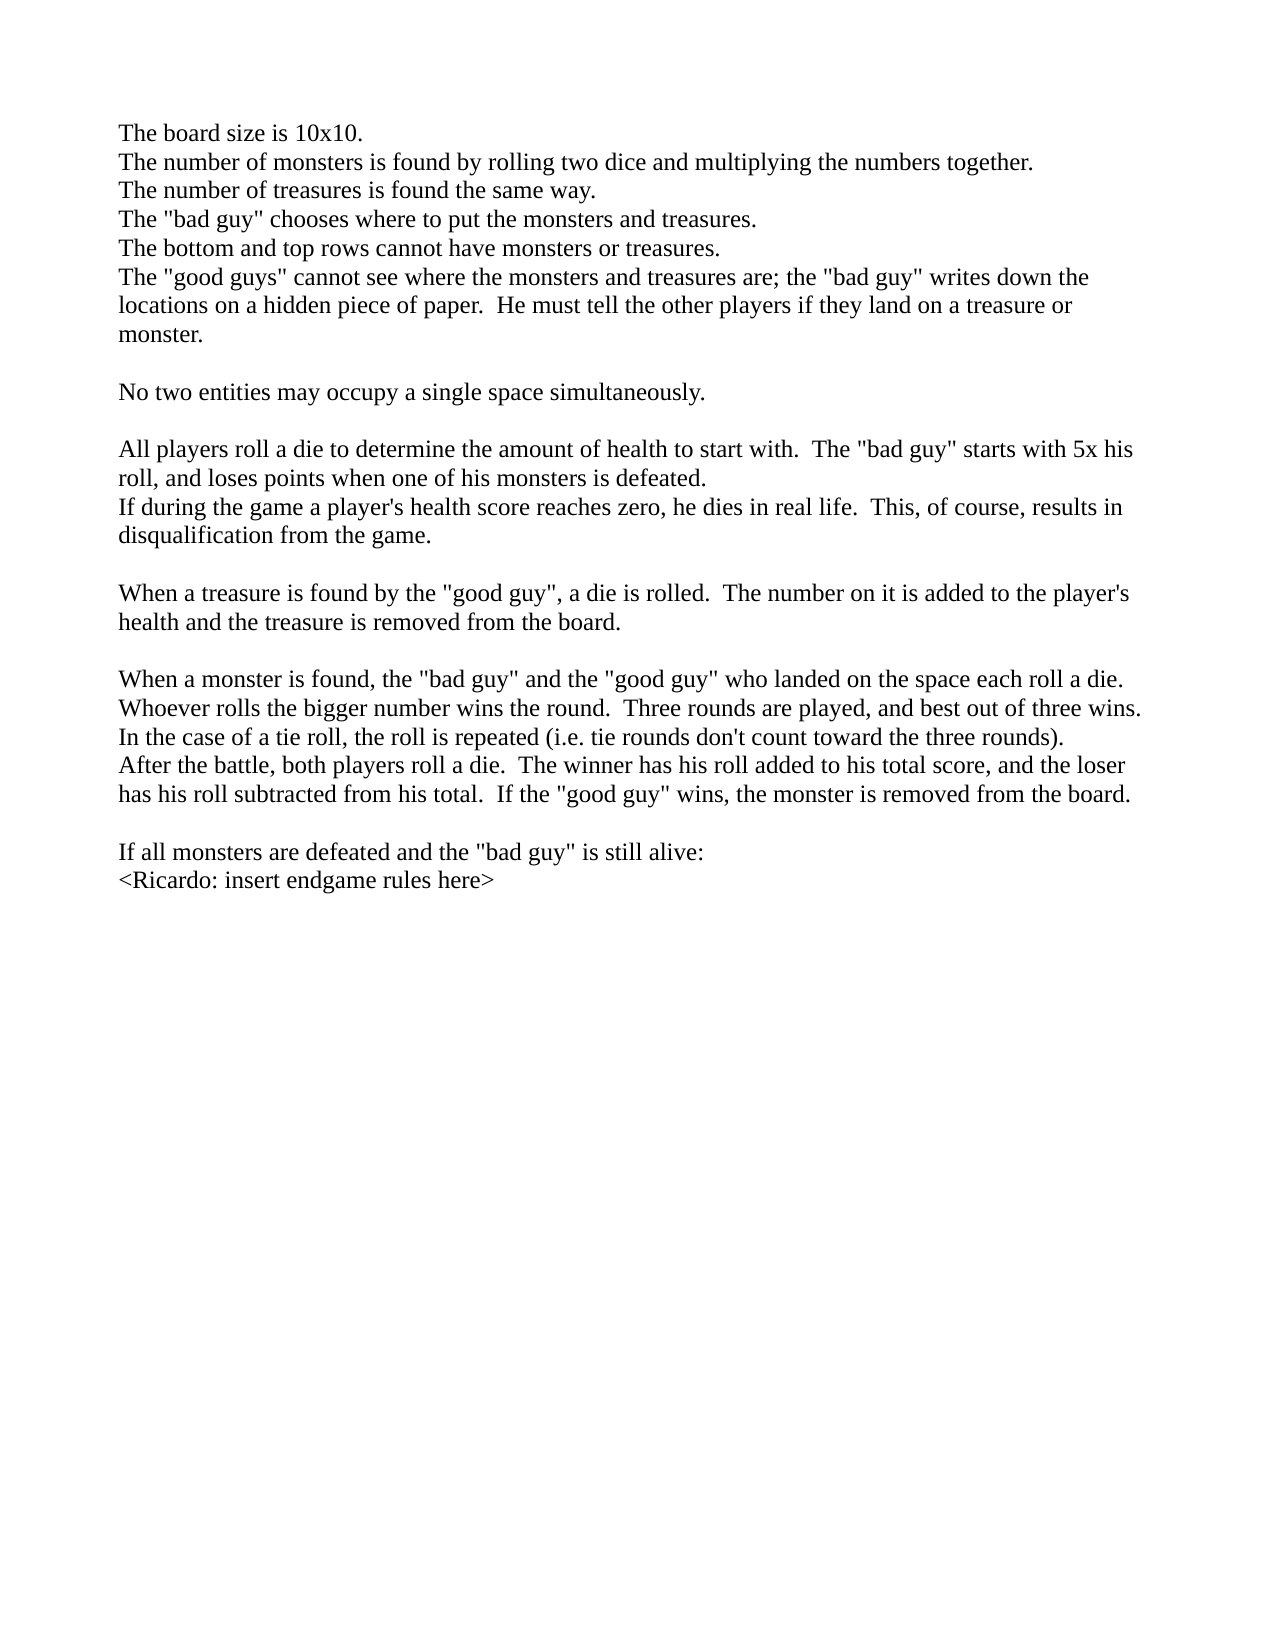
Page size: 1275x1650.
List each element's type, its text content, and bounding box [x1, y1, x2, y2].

text The number of treasures is found the same way. [118, 176, 1157, 204]
text The number of monsters is found by rolling two dice and multiplying the numbers together. [118, 147, 1157, 176]
text The board size is 10x10. [118, 118, 1157, 147]
text The "bad guy" chooses where to put the monsters and treasures. [118, 204, 1157, 233]
text When a treasure is found by the "good guy", a die is rolled. The number on it is added to the player's health and the treasure is removed from the board. [118, 578, 1157, 636]
text After the battle, both players roll a die. The winner has his roll added to his total score, and the loser has his roll subtracted from his total. If the "good guy" wins, the monster is removed from the board. [118, 751, 1157, 808]
text All players roll a die to determine the amount of health to start with. The "bad guy" starts with 5x his roll, and loses points when one of his monsters is defeated. [118, 434, 1157, 492]
text When a monster is found, the "bad guy" and the "good guy" who landed on the space each roll a die. Whoever rolls the bigger number wins the round. Three rounds are played, and best out of three wins. In the case of a tie roll, the roll is repeated (i.e. tie rounds don't count toward the three rounds). [118, 664, 1157, 751]
text <Ricardo: insert endgame rules here> [118, 866, 1157, 894]
text The bottom and top rows cannot have monsters or treasures. [118, 233, 1157, 262]
text The "good guys" cannot see where the monsters and treasures are; the "bad guy" writes down the locations on a hidden piece of paper. He must tell the other players if they land on a treasure or monster. [118, 262, 1157, 348]
text If all monsters are defeated and the "bad guy" is still alive: [118, 837, 1157, 866]
text No two entities may occupy a single space simultaneously. [118, 377, 1157, 406]
text If during the game a player's health score reaches zero, he dies in real life. This, of course, results in disqualification from the game. [118, 492, 1157, 549]
